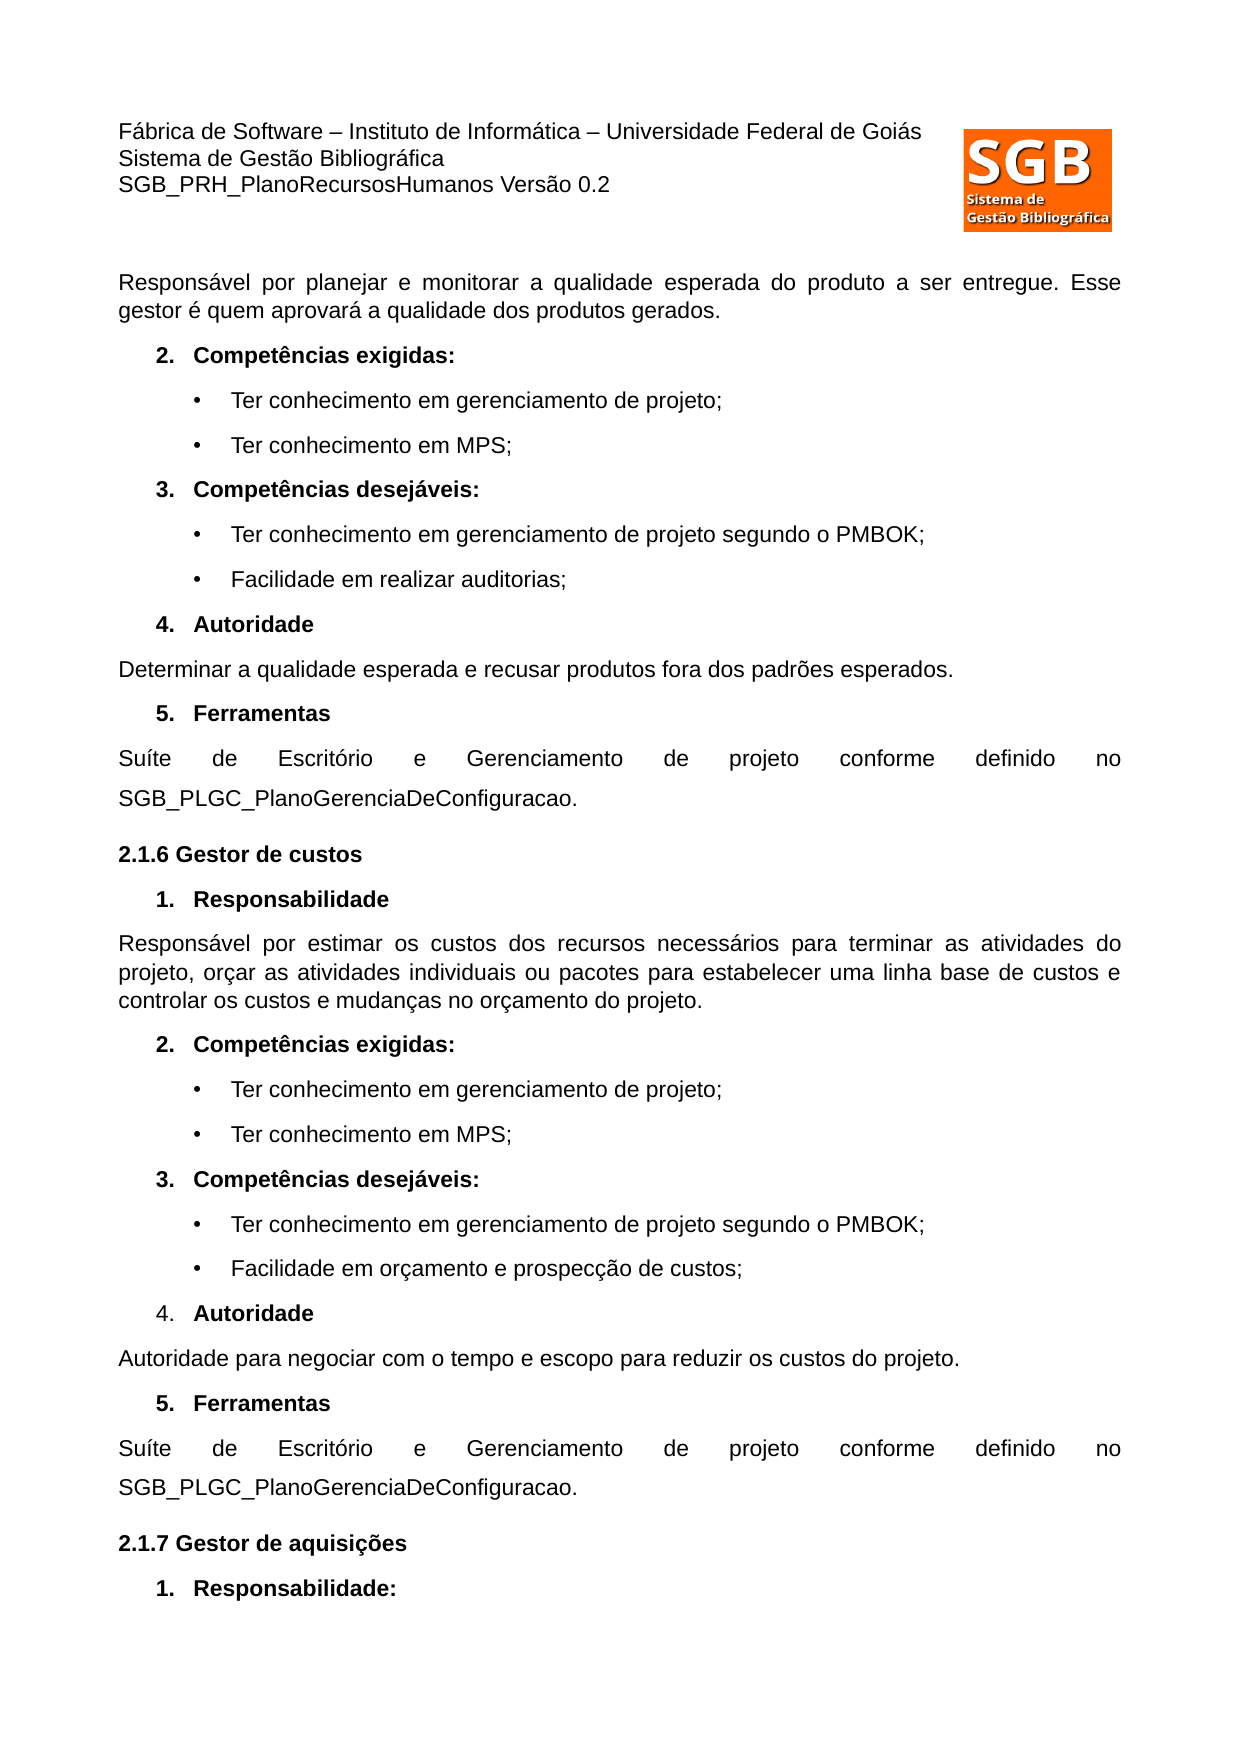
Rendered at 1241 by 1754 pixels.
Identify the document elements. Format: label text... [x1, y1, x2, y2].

list Ferramentas [156, 700, 1122, 727]
list Ter conhecimento em MPS; [193, 432, 1122, 458]
list Competências desejáveis: [156, 476, 1122, 503]
list Ter conhecimento em gerenciamento de projeto; [193, 387, 1122, 413]
list Facilidade em orçamento e prospecção de custos; [193, 1255, 1122, 1282]
picture [963, 129, 1112, 232]
list Responsabilidade [156, 886, 1122, 912]
text 2.1.6 Gestor de custos [118, 841, 1122, 867]
list Ter conhecimento em gerenciamento de projeto; [193, 1076, 1122, 1103]
list Facilidade em realizar auditorias; [193, 566, 1122, 592]
text Autoridade para negociar com o tempo e escopo para reduzir os custos do projeto. [118, 1345, 1122, 1371]
list Autoridade [156, 611, 1122, 637]
text Determinar a qualidade esperada e recusar produtos fora dos padrões esperados. [118, 656, 1122, 682]
text Suíte de Escritório e Gerenciamento de projeto conforme definido no SGB_PLGC_PlanoGerenciaDeConfiguracao. [118, 1434, 1122, 1500]
list Autoridade [156, 1300, 1122, 1327]
list Ter conhecimento em gerenciamento de projeto segundo o PMBOK; [193, 1211, 1122, 1237]
list Responsabilidade: [156, 1575, 1122, 1601]
list Competências exigidas: [156, 1031, 1122, 1058]
list Competências exigidas: [156, 342, 1122, 368]
text Responsável por estimar os custos dos recursos necessários para terminar as atividades do projeto, orçar as atividades individuais ou pacotes para estabelecer uma linha base de custos e controlar os custos e mudanças no orçamento do projeto. [118, 930, 1122, 1013]
text 2.1.7 Gestor de aquisições [118, 1530, 1122, 1557]
text Suíte de Escritório e Gerenciamento de projeto conforme definido no SGB_PLGC_PlanoGerenciaDeConfiguracao. [118, 745, 1122, 811]
list Competências desejáveis: [156, 1166, 1122, 1192]
list Ferramentas [156, 1390, 1122, 1416]
list Ter conhecimento em MPS; [193, 1121, 1122, 1147]
text Responsável por planejar e monitorar a qualidade esperada do produto a ser entregue. Esse gestor é quem aprovará a qualidade dos produtos gerados. [118, 269, 1122, 324]
list Ter conhecimento em gerenciamento de projeto segundo o PMBOK; [193, 521, 1122, 548]
